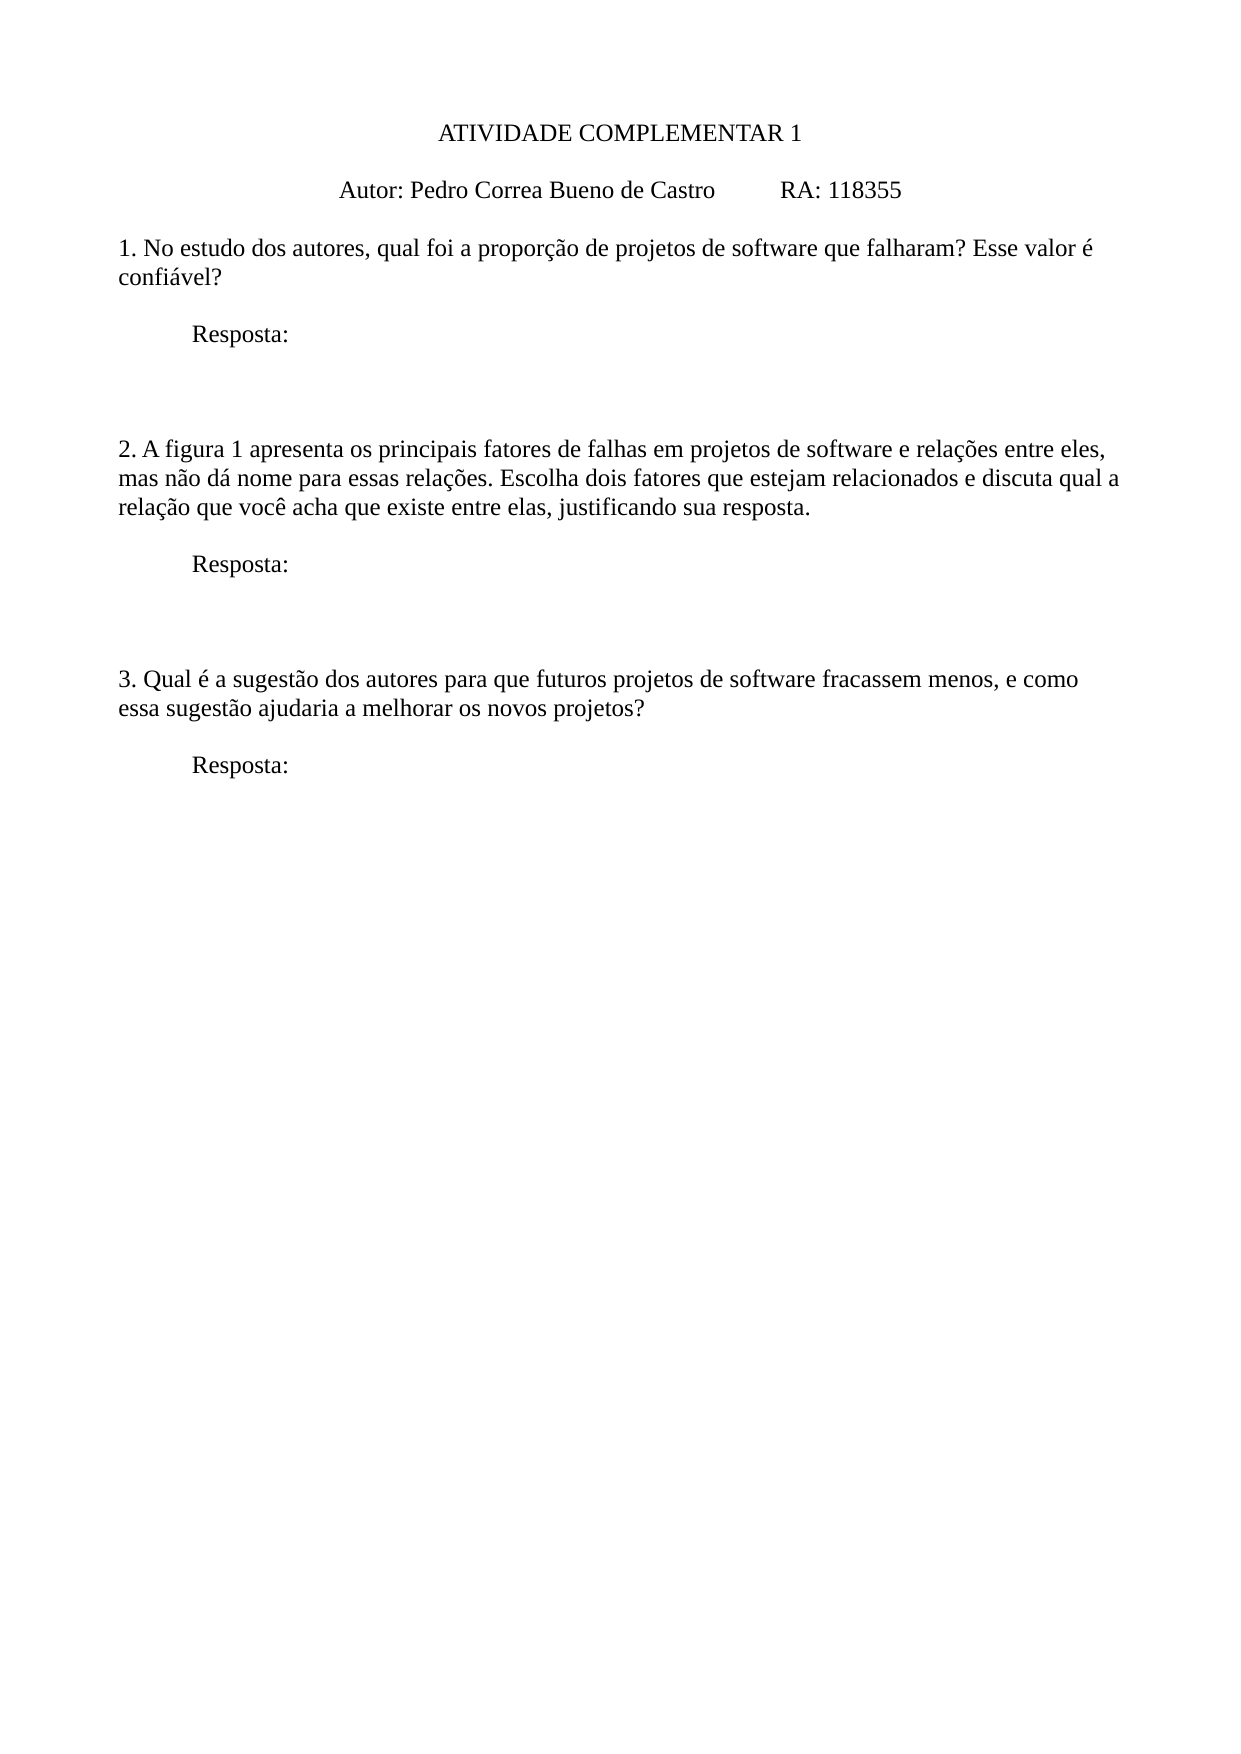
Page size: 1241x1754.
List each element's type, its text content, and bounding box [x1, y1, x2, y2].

text Resposta: [118, 319, 1122, 348]
text 1. No estudo dos autores, qual foi a proporção de projetos de software que falharam? Esse valor é confiável? [118, 233, 1122, 291]
text ATIVIDADE COMPLEMENTAR 1 [118, 118, 1122, 147]
text Resposta: [118, 549, 1122, 578]
text Autor: Pedro Correa Bueno de Castro RA: 118355 [118, 176, 1122, 204]
text Resposta: [118, 751, 1122, 779]
text 2. A figura 1 apresenta os principais fatores de falhas em projetos de software e relações entre eles, mas não dá nome para essas relações. Escolha dois fatores que estejam relacionados e discuta qual a relação que você acha que existe entre elas, justificando sua resposta. [118, 434, 1122, 521]
text 3. Qual é a sugestão dos autores para que futuros projetos de software fracassem menos, e como essa sugestão ajudaria a melhorar os novos projetos? [118, 664, 1122, 722]
